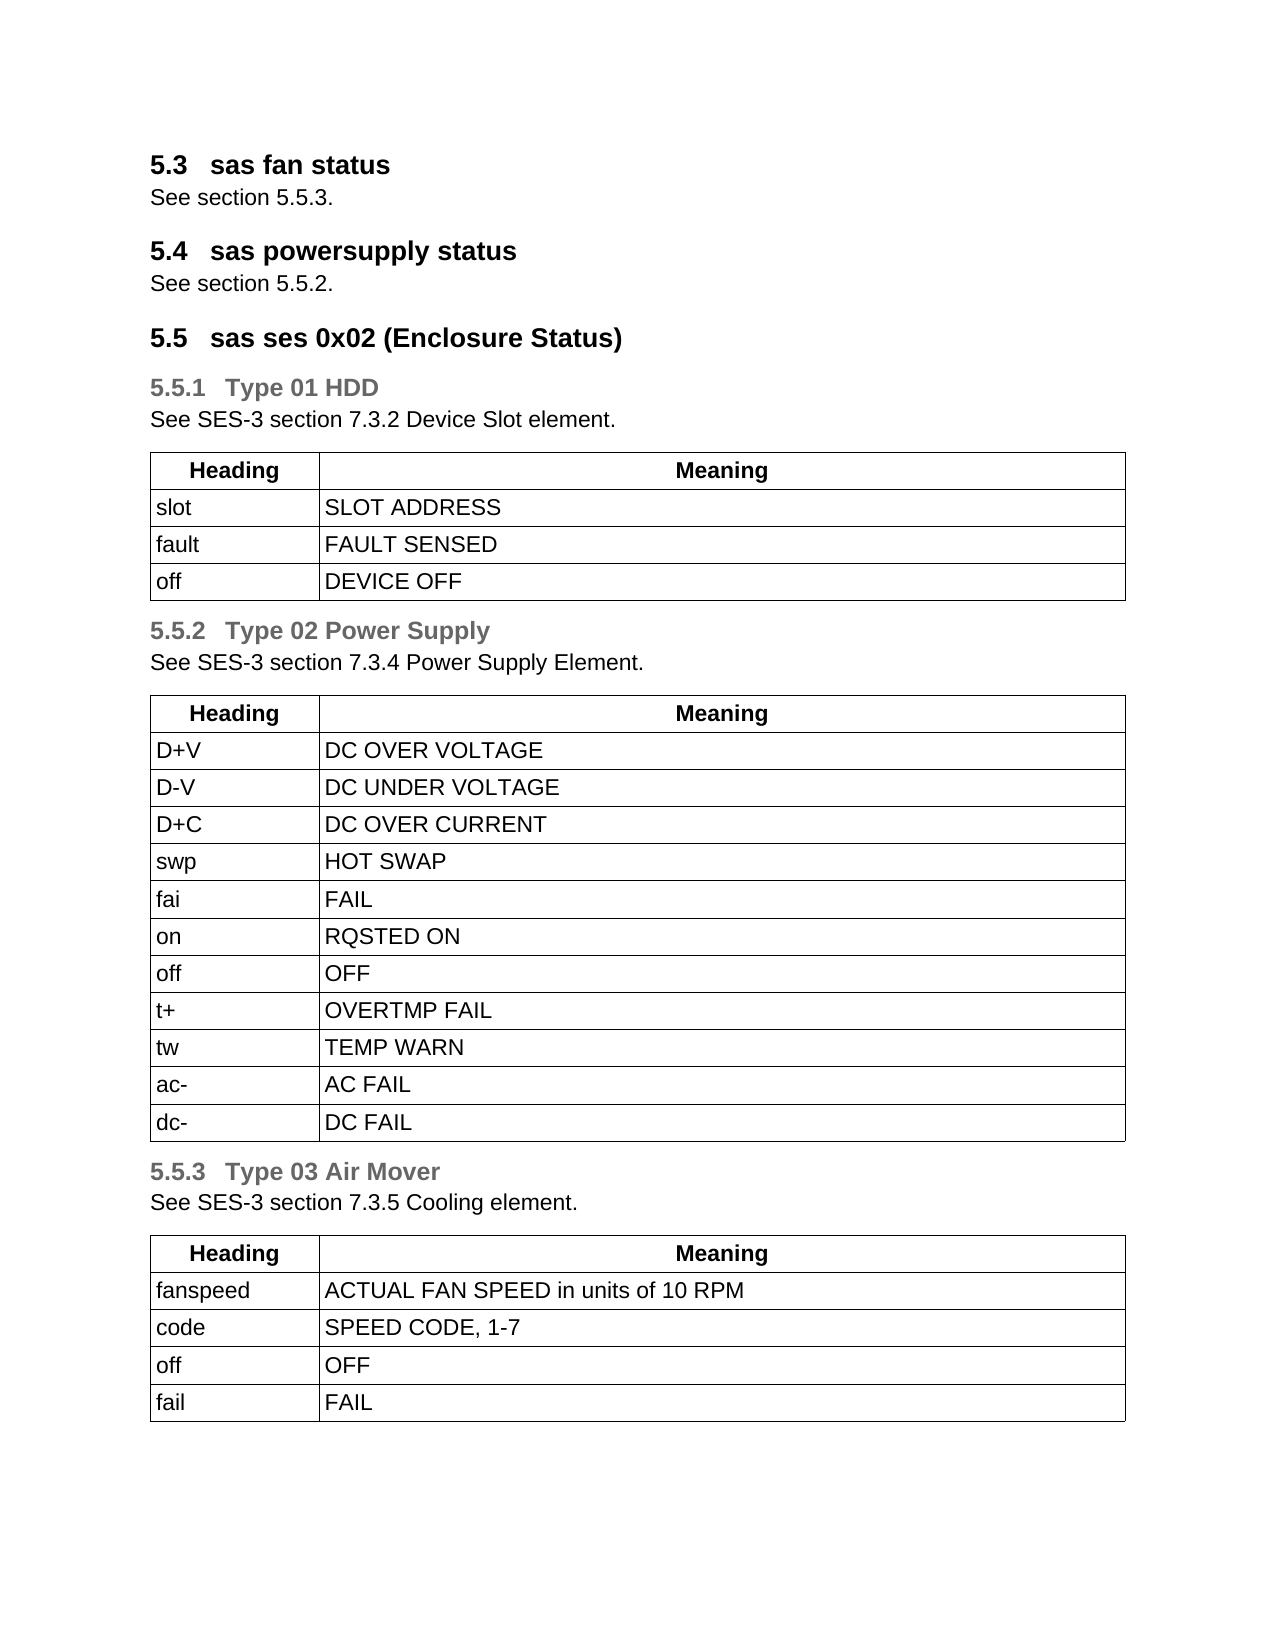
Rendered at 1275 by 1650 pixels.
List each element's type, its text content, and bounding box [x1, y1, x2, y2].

table_header Meaning [320, 453, 1125, 489]
text See SES-3 section 7.3.2 Device Slot element. [150, 406, 1125, 432]
table_cell DC FAIL [320, 1105, 1125, 1141]
table_header Heading [151, 1236, 319, 1272]
table_cell FAIL [320, 881, 1125, 918]
subtitle sas fan status [150, 150, 1125, 180]
table_cell D-V [151, 770, 319, 806]
table_cell fai [151, 881, 319, 918]
table_cell off [151, 1347, 319, 1384]
table_cell fail [151, 1385, 319, 1421]
table_cell tw [151, 1030, 319, 1066]
subtitle Type 01 HDD [150, 374, 1125, 402]
table_cell D+V [151, 733, 319, 769]
table_cell FAIL [320, 1385, 1125, 1421]
table_cell SLOT ADDRESS [320, 490, 1125, 526]
table_header Meaning [320, 696, 1125, 732]
subtitle Type 02 Power Supply [150, 617, 1125, 645]
table_cell slot [151, 490, 319, 526]
table_header Heading [151, 696, 319, 732]
table_cell on [151, 919, 319, 955]
table_cell TEMP WARN [320, 1030, 1125, 1066]
subtitle sas powersupply status [150, 236, 1125, 267]
table_cell FAULT SENSED [320, 527, 1125, 563]
table_cell OFF [320, 956, 1125, 992]
table_cell DC OVER CURRENT [320, 807, 1125, 843]
table_cell OVERTMP FAIL [320, 993, 1125, 1029]
table_cell swp [151, 844, 319, 880]
table_cell D+C [151, 807, 319, 843]
text See SES-3 section 7.3.5 Cooling element. [150, 1189, 1125, 1215]
table_cell fault [151, 527, 319, 563]
table_cell off [151, 956, 319, 992]
table_cell fanspeed [151, 1273, 319, 1309]
table_header Meaning [320, 1236, 1125, 1272]
table_cell DC UNDER VOLTAGE [320, 770, 1125, 806]
table_cell ACTUAL FAN SPEED in units of 10 RPM [320, 1273, 1125, 1309]
table_cell HOT SWAP [320, 844, 1125, 880]
table_header Heading [151, 453, 319, 489]
text See section 5.5.2. [150, 271, 1125, 297]
subtitle Type 03 Air Mover [150, 1157, 1125, 1185]
table_cell RQSTED ON [320, 919, 1125, 955]
table_cell DEVICE OFF [320, 564, 1125, 600]
table_cell code [151, 1310, 319, 1346]
table_cell DC OVER VOLTAGE [320, 733, 1125, 769]
table_cell ac- [151, 1067, 319, 1103]
subtitle sas ses 0x02 (Enclosure Status) [150, 323, 1125, 353]
table_cell dc- [151, 1105, 319, 1141]
table_cell t+ [151, 993, 319, 1029]
table_cell AC FAIL [320, 1067, 1125, 1103]
table_cell SPEED CODE, 1-7 [320, 1310, 1125, 1346]
table_cell off [151, 564, 319, 600]
table_cell OFF [320, 1347, 1125, 1384]
text See section 5.5.3. [150, 185, 1125, 210]
text See SES-3 section 7.3.4 Power Supply Element. [150, 649, 1125, 675]
